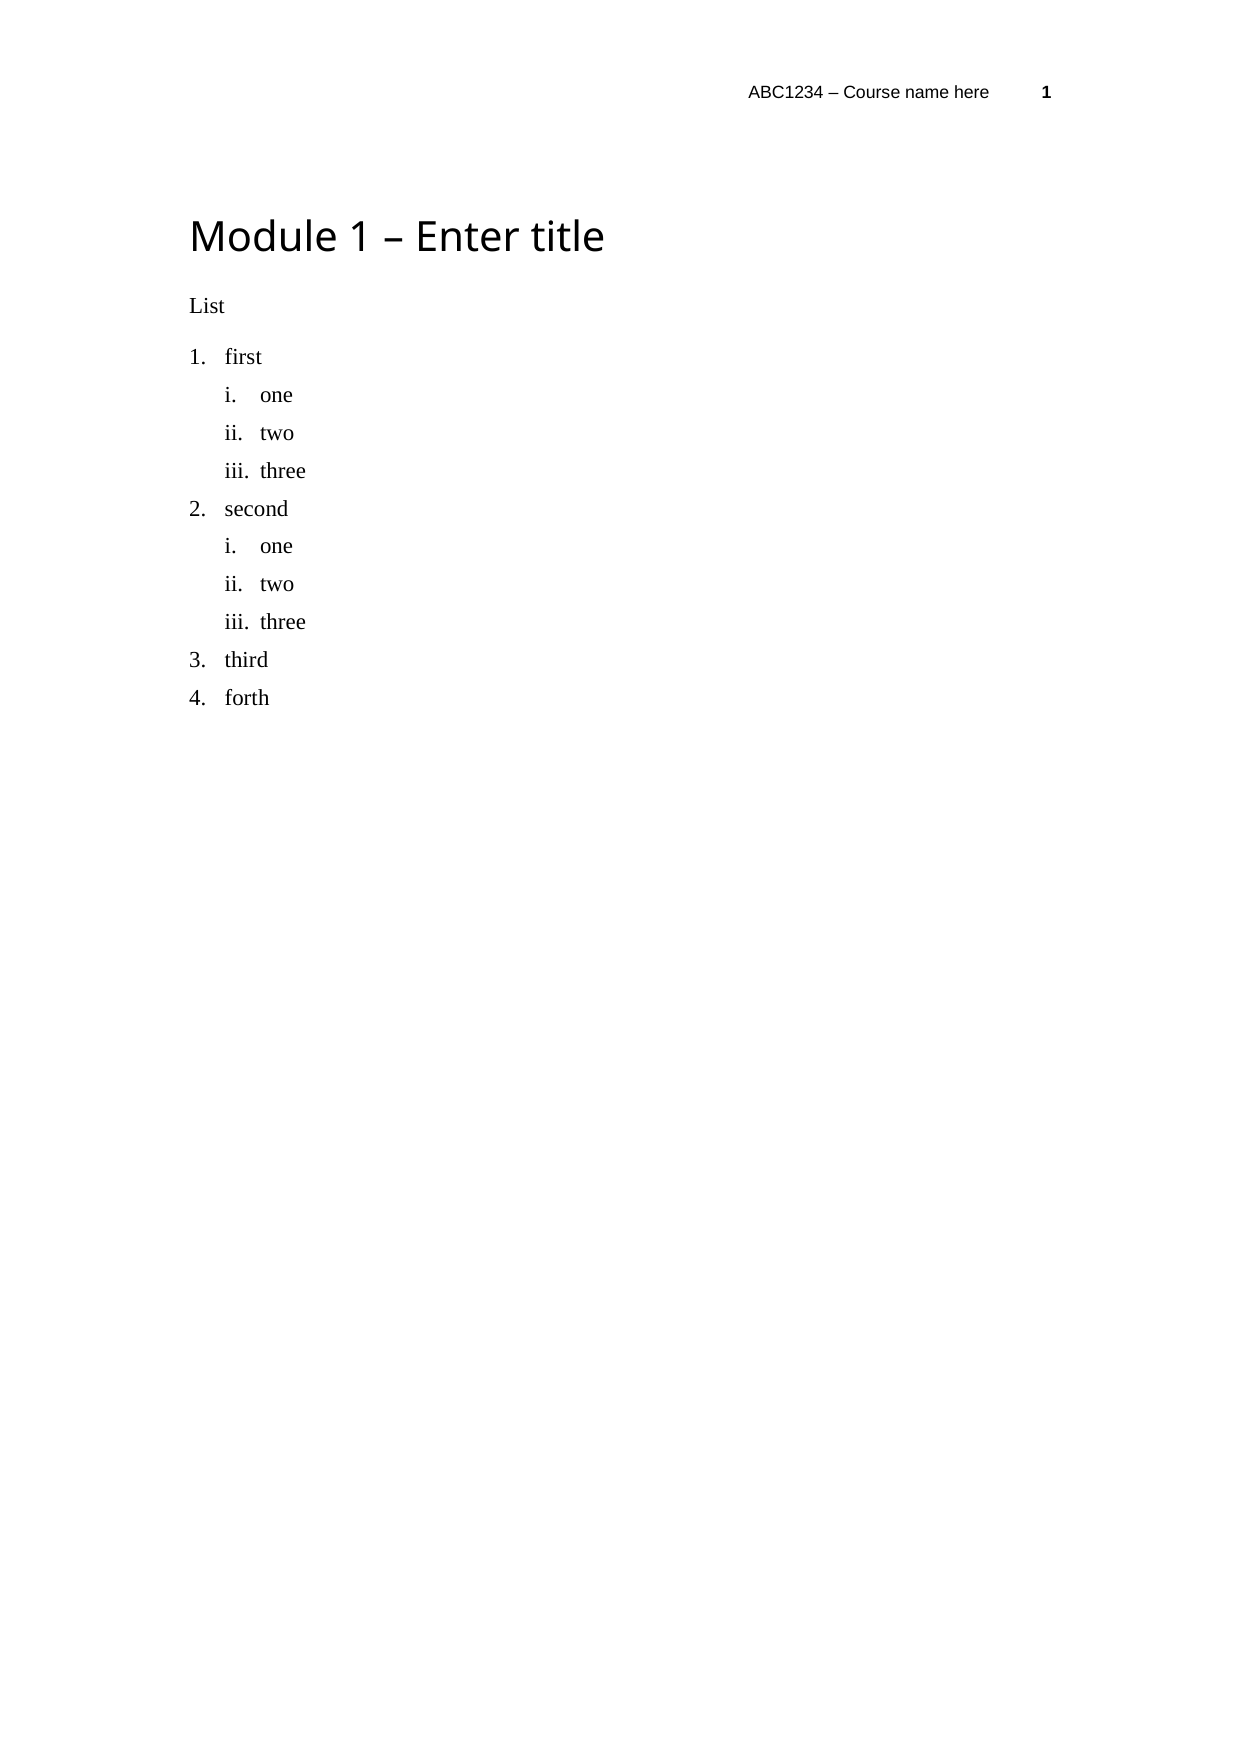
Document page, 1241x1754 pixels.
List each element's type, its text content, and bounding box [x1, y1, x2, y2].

list three [224, 609, 1051, 635]
text List [189, 293, 1051, 319]
list one [224, 382, 1051, 407]
list second [189, 495, 1051, 521]
list third [189, 647, 1051, 673]
list forth [189, 685, 1051, 711]
list first [189, 344, 1051, 369]
list two [224, 571, 1051, 597]
list two [224, 419, 1051, 445]
list three [224, 457, 1051, 483]
title Enter title [189, 207, 1051, 264]
list one [224, 533, 1051, 559]
